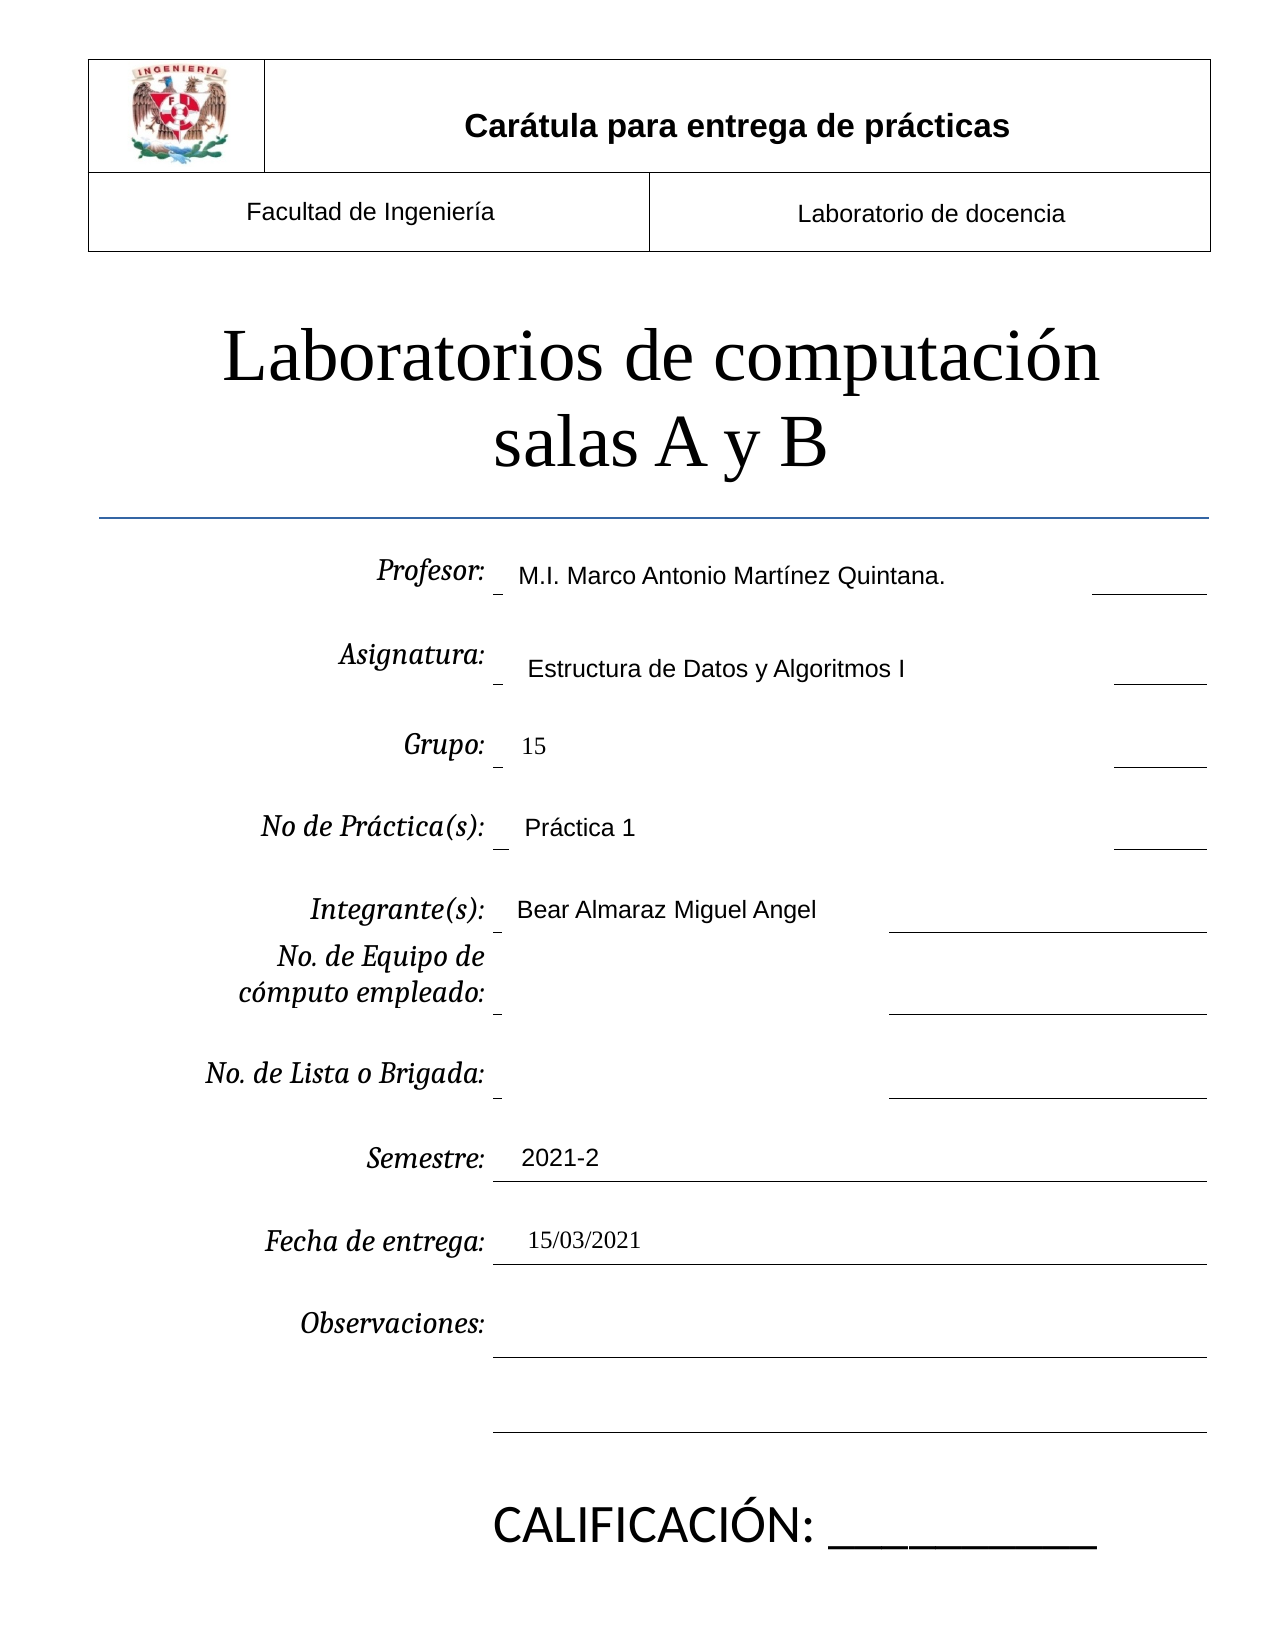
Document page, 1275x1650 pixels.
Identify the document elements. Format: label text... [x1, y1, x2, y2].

table_cell Observaciones: [118, 1264, 493, 1357]
table_header [89, 60, 264, 172]
table_cell [513, 595, 1207, 866]
table_cell [1114, 685, 1207, 766]
table_header Profesor: [118, 519, 493, 594]
table_header [118, 511, 493, 517]
table_cell [493, 1265, 1207, 1357]
table_cell No. de Equipo de cómputo empleado: [118, 932, 493, 1013]
table_cell No. de Lista o Brigada: [118, 1014, 493, 1098]
table_cell Facultad de Ingeniería [89, 173, 649, 251]
table_cell Laboratorio de docencia [650, 173, 1210, 251]
table_cell [118, 1357, 493, 1432]
table_cell [493, 1015, 502, 1098]
table_cell [493, 595, 503, 684]
table_cell [493, 685, 503, 766]
text CALIFICACIÓN: __________ [118, 1489, 1205, 1556]
table_cell Asignatura: [118, 594, 493, 684]
table_header [493, 511, 1207, 517]
table_cell [889, 1015, 1207, 1098]
table_cell Integrante(s): [118, 849, 493, 932]
table_cell [493, 768, 689, 854]
table_header [493, 519, 1207, 784]
table_cell Semestre: [118, 1098, 493, 1181]
table_cell No de Práctica(s): [118, 766, 493, 849]
table_cell Grupo: [118, 684, 493, 766]
table_cell Fecha de entrega: [118, 1181, 493, 1263]
table_cell [493, 1358, 1207, 1432]
table_cell [493, 1099, 1207, 1181]
table_cell [493, 933, 502, 1013]
text Laboratorios de computación [118, 310, 1205, 396]
text salas A y B [118, 396, 1205, 482]
table_cell [1114, 768, 1207, 849]
table_cell [493, 1182, 1207, 1263]
table_cell [506, 724, 742, 766]
table_cell [889, 933, 1207, 1013]
table_cell [493, 850, 1207, 1117]
table_header Carátula para entrega de prácticas [265, 60, 1210, 172]
